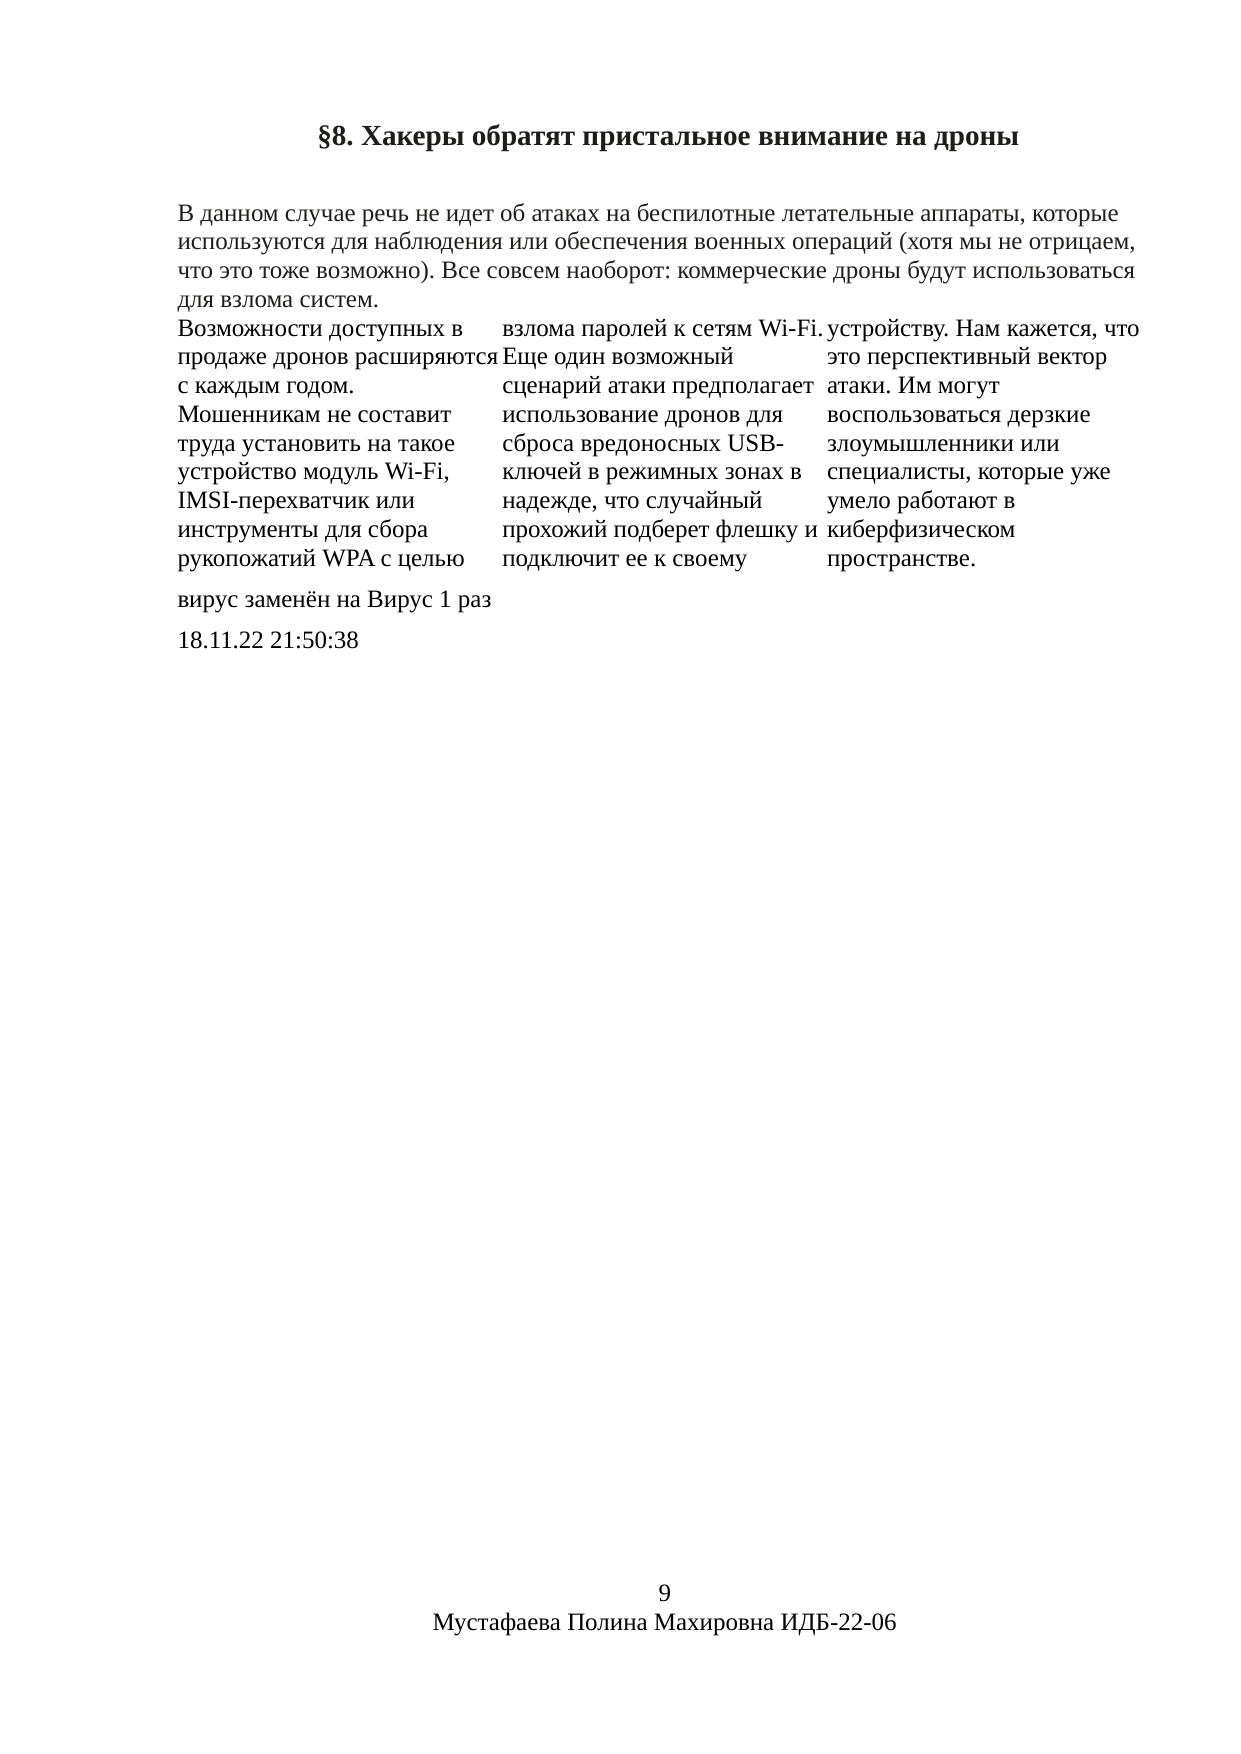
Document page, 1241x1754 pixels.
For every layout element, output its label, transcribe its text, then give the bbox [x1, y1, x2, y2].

text вирус заменён на Вирус 1 раз [177, 584, 1152, 613]
text 18.11.22 21:50:38 [177, 625, 1152, 654]
subtitle §8. Хакеры обратят пристальное внимание на дроны [177, 118, 1152, 152]
text Возможности доступных в продаже дронов расширяются с каждым годом. Мошенникам не составит труда установить на такое устройство модуль Wi-Fi, IMSI-перехватчик или инструменты для сбора рукопожатий WPA с целью взлома паролей к сетям Wi-Fi. Еще один возможный сценарий атаки предполагает использование дронов для сброса вредоносных USB-ключей в режимных зонах в надежде, что случайный прохожий подберет флешку и подключит ее к своему устройству. Нам кажется, что это перспективный вектор атаки. Им могут воспользоваться дерзкие злоумышленники или специалисты, которые уже умело работают в киберфизическом пространстве. [177, 313, 1152, 571]
text В данном случае речь не идет об атаках на беспилотные летательные аппараты, которые используются для наблюдения или обеспечения военных операций (хотя мы не отрицаем, что это тоже возможно). Все совсем наоборот: коммерческие дроны будут использоваться для взлома систем. [177, 198, 1152, 313]
